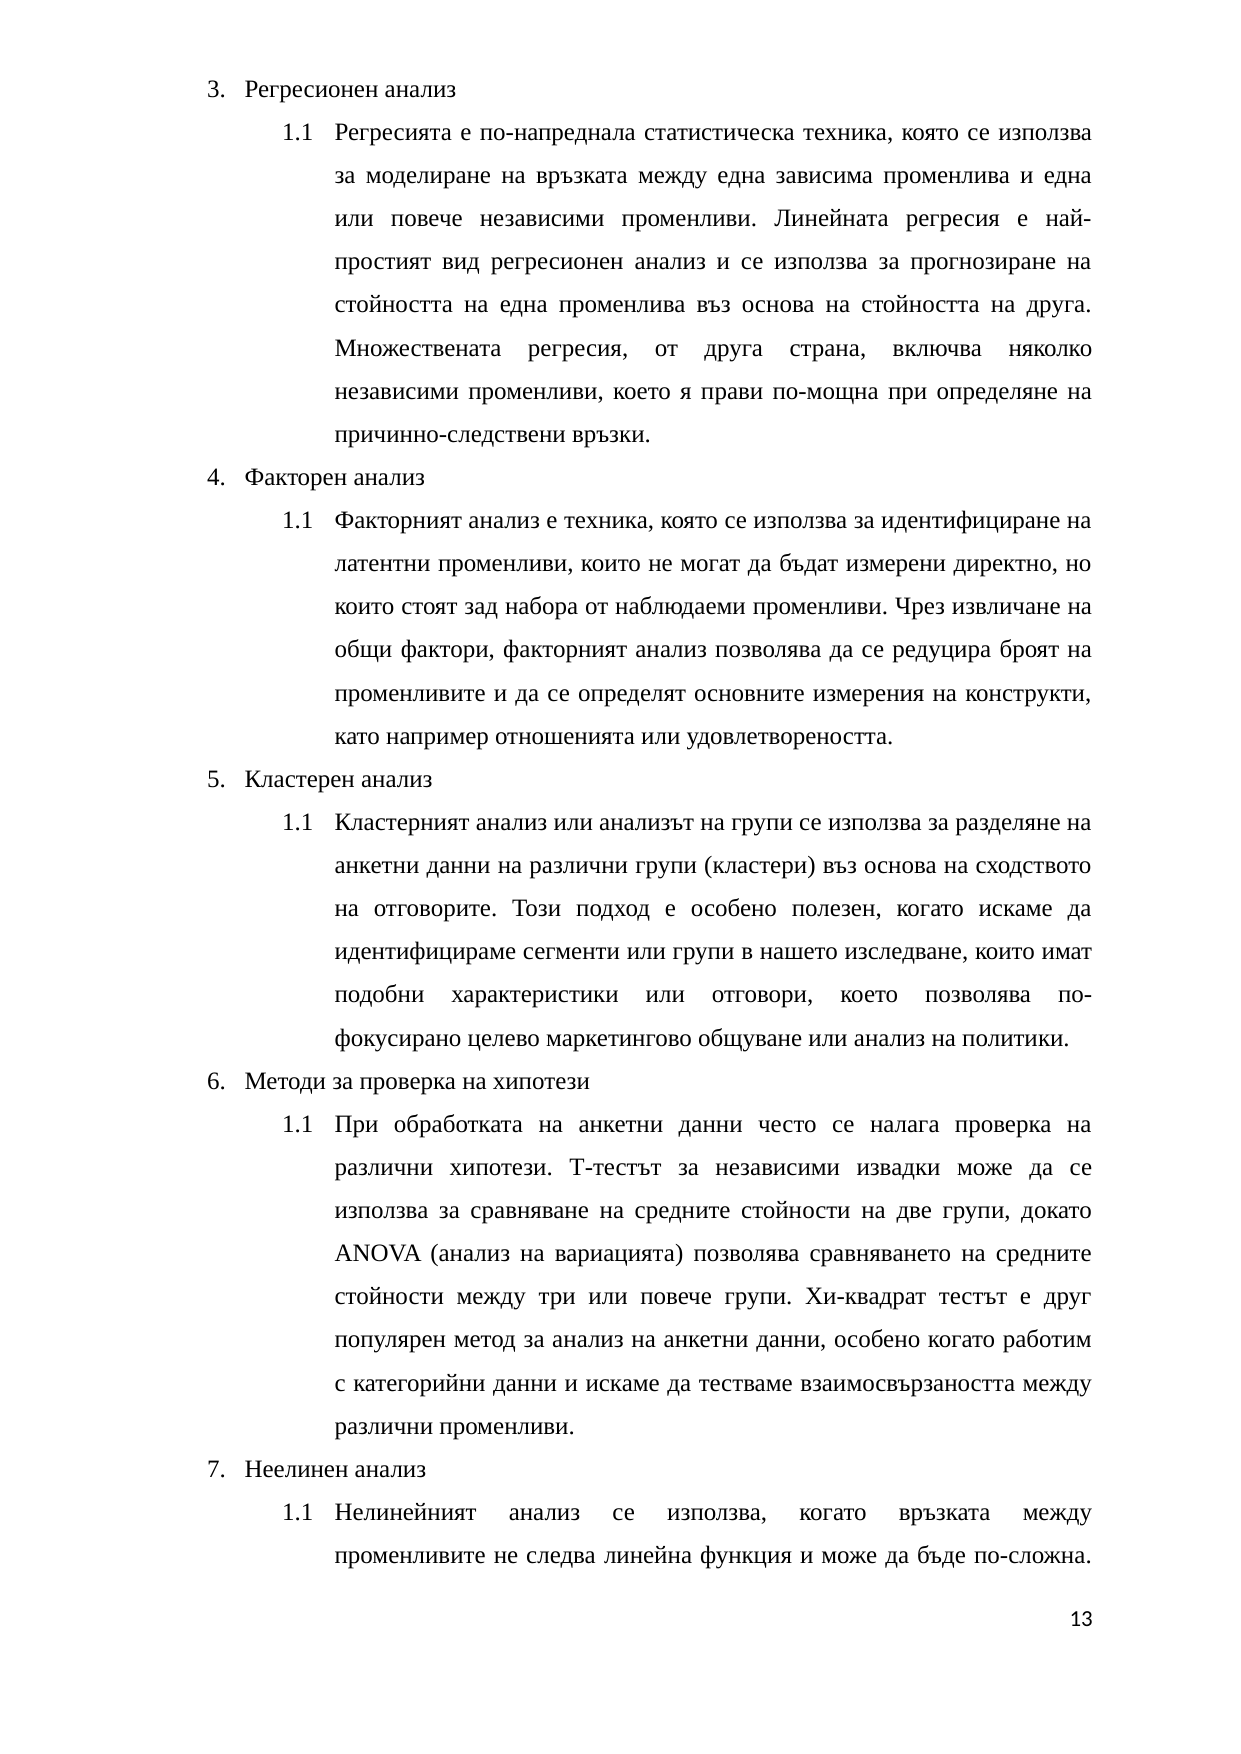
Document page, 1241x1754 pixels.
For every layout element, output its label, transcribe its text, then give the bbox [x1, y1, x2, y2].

list Факторен анализ [207, 462, 1092, 491]
list При обработката на анкетни данни често се налага проверка на различни хипотези. Т-тестът за независими извадки може да се използва за сравняване на средните стойности на две групи, докато ANOVA (анализ на вариацията) позволява сравняването на средните стойности между три или повече групи. Хи-квадрат тестът е друг популярен метод за анализ на анкетни данни, особено когато работим с категорийни данни и искаме да тестваме взаимосвързаността между различни променливи. [282, 1109, 1092, 1439]
list Методи за проверка на хипотези [207, 1066, 1092, 1094]
list Кластерен анализ [207, 764, 1092, 793]
list Неелинен анализ [207, 1454, 1092, 1483]
list Регресията е по-напреднала статистическа техника, която се използва за моделиране на връзката между една зависима променлива и една или повече независими променливи. Линейната регресия е най-простият вид регресионен анализ и се използва за прогнозиране на стойността на една променлива въз основа на стойността на друга. Множествената регресия, от друга страна, включва няколко независими променливи, което я прави по-мощна при определяне на причинно-следствени връзки. [282, 117, 1092, 448]
list Регресионен анализ [207, 74, 1092, 103]
list Кластерният анализ или анализът на групи се използва за разделяне на анкетни данни на различни групи (кластери) въз основа на сходството на отговорите. Този подход е особено полезен, когато искаме да идентифицираме сегменти или групи в нашето изследване, които имат подобни характеристики или отговори, което позволява по-фокусирано целево маркетингово общуване или анализ на политики. [282, 807, 1092, 1051]
list Факторният анализ е техника, която се използва за идентифициране на латентни променливи, които не могат да бъдат измерени директно, но които стоят зад набора от наблюдаеми променливи. Чрез извличане на общи фактори, факторният анализ позволява да се редуцира броят на променливите и да се определят основните измерения на конструкти, като например отношенията или удовлетвореността. [282, 505, 1092, 749]
list Нелинейният анализ се използва, когато връзката между променливите не следва линейна функция и може да бъде по-сложна. [282, 1497, 1092, 1569]
